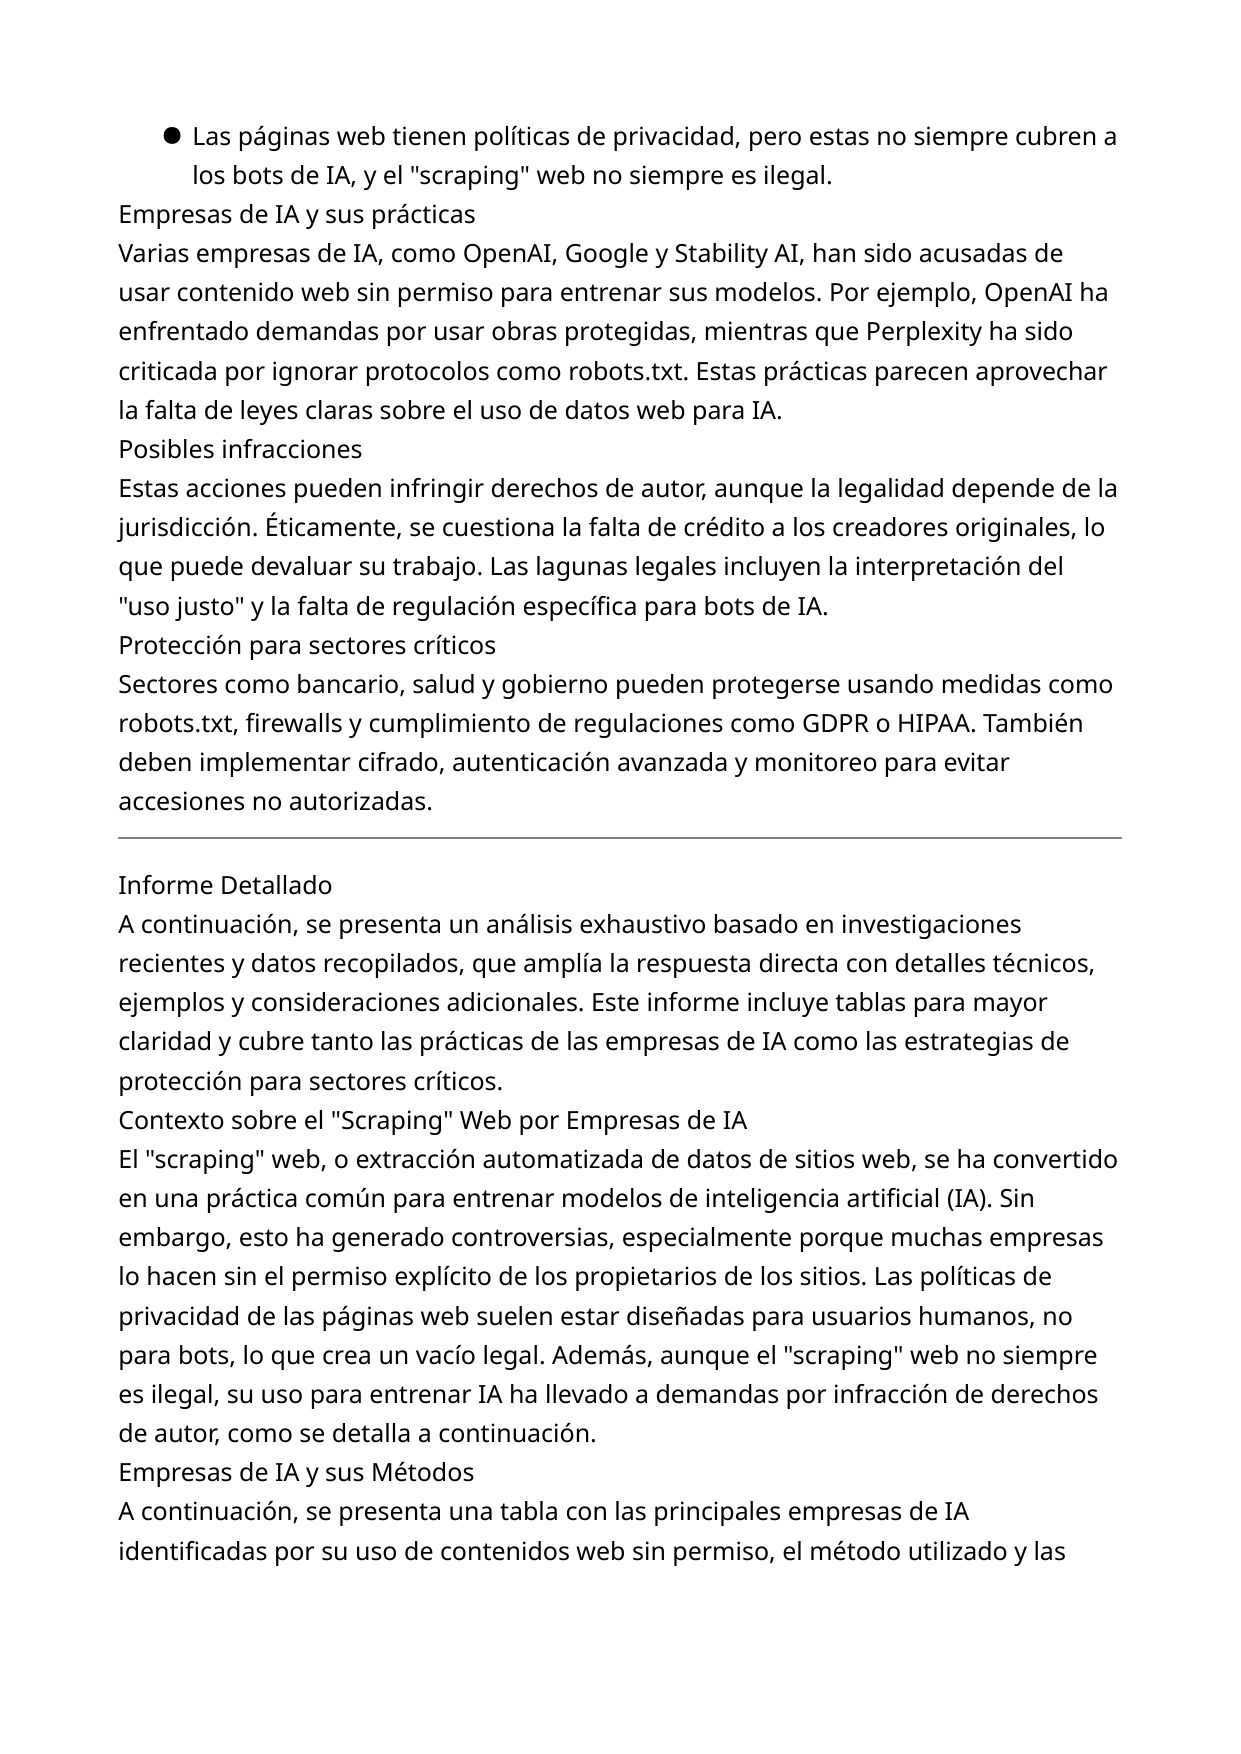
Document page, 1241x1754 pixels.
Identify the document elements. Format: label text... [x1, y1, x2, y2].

text Posibles infracciones [118, 431, 1122, 466]
text A continuación, se presenta un análisis exhaustivo basado en investigaciones recientes y datos recopilados, que amplía la respuesta directa con detalles técnicos, ejemplos y consideraciones adicionales. Este informe incluye tablas para mayor claridad y cubre tanto las prácticas de las empresas de IA como las estrategias de protección para sectores críticos. [118, 907, 1122, 1097]
text Varias empresas de IA, como OpenAI, Google y Stability AI, han sido acusadas de usar contenido web sin permiso para entrenar sus modelos. Por ejemplo, OpenAI ha enfrentado demandas por usar obras protegidas, mientras que Perplexity ha sido criticada por ignorar protocolos como robots.txt. Estas prácticas parecen aprovechar la falta de leyes claras sobre el uso de datos web para IA. [118, 236, 1122, 426]
text Sectores como bancario, salud y gobierno pueden protegerse usando medidas como robots.txt, firewalls y cumplimiento de regulaciones como GDPR o HIPAA. También deben implementar cifrado, autenticación avanzada y monitoreo para evitar accesiones no autorizadas. [118, 666, 1122, 818]
text Protección para sectores críticos [118, 627, 1122, 661]
text A continuación, se presenta una tabla con las principales empresas de IA identificadas por su uso de contenidos web sin permiso, el método utilizado y las [118, 1494, 1122, 1567]
text Empresas de IA y sus prácticas [118, 196, 1122, 231]
text Informe Detallado [118, 867, 1122, 901]
text Estas acciones pueden infringir derechos de autor, aunque la legalidad depende de la jurisdicción. Éticamente, se cuestiona la falta de crédito a los creadores originales, lo que puede devaluar su trabajo. Las lagunas legales incluyen la interpretación del "uso justo" y la falta de regulación específica para bots de IA. [118, 471, 1122, 622]
text Contexto sobre el "Scraping" Web por Empresas de IA [118, 1102, 1122, 1136]
list Las páginas web tienen políticas de privacidad, pero estas no siempre cubren a los bots de IA, y el "scraping" web no siempre es ilegal. [162, 118, 1122, 191]
text Empresas de IA y sus Métodos [118, 1455, 1122, 1489]
text El "scraping" web, o extracción automatizada de datos de sitios web, se ha convertido en una práctica común para entrenar modelos de inteligencia artificial (IA). Sin embargo, esto ha generado controversias, especialmente porque muchas empresas lo hacen sin el permiso explícito de los propietarios de los sitios. Las políticas de privacidad de las páginas web suelen estar diseñadas para usuarios humanos, no para bots, lo que crea un vacío legal. Además, aunque el "scraping" web no siempre es ilegal, su uso para entrenar IA ha llevado a demandas por infracción de derechos de autor, como se detalla a continuación. [118, 1142, 1122, 1450]
